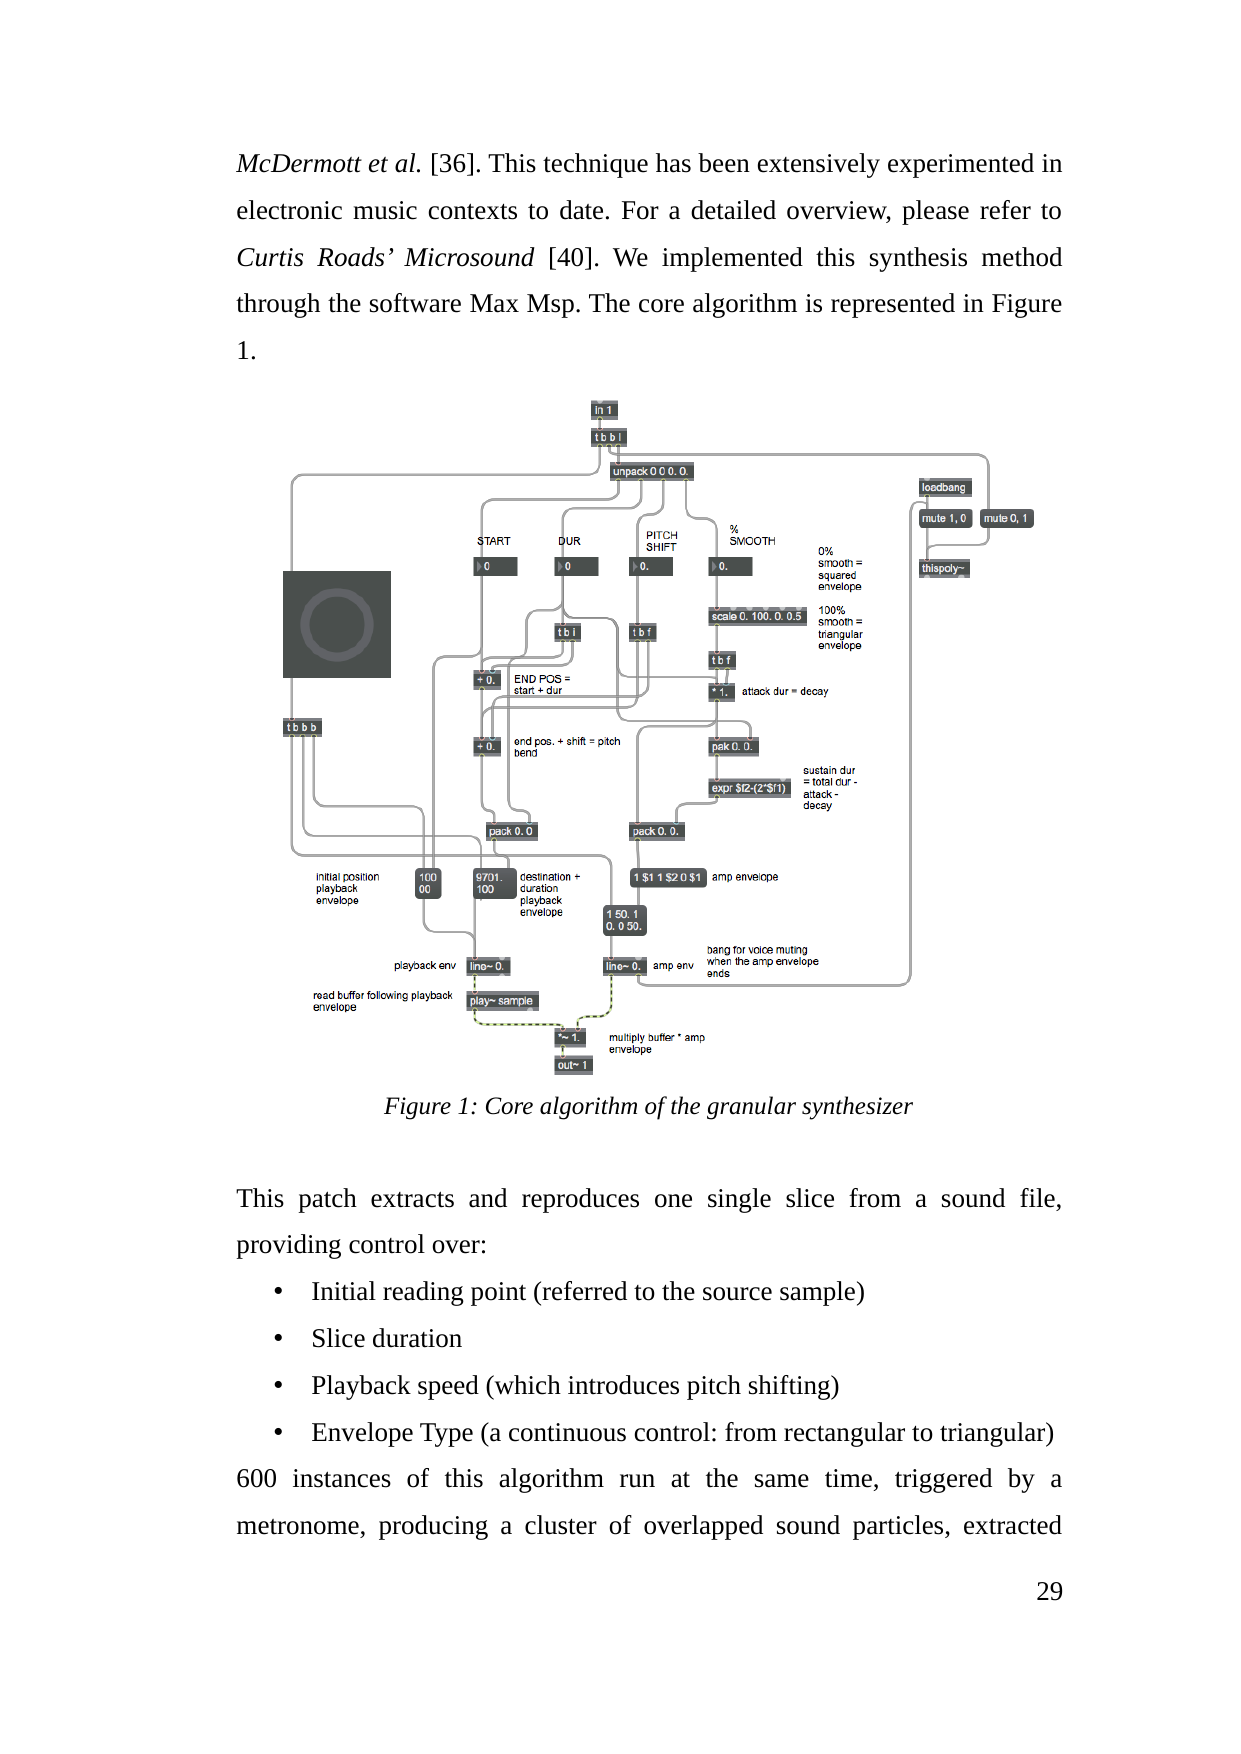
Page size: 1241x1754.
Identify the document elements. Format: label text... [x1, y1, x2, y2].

text McDermott et al. [36]. This technique has been extensively experimented in electronic music contexts to date. For a detailed overview, please refer to Curtis Roads’ Microsound [40]. We implemented this synthesis method through the software Max Msp. The core algorithm is represented in Figure 1. [236, 148, 1063, 365]
picture [261, 393, 1038, 1077]
text Figure 1: Core algorithm of the granular synthesizer [236, 393, 1063, 1119]
list Envelope Type (a continuous control: from rectangular to triangular) [274, 1416, 1063, 1447]
list Playback speed (which introduces pitch shifting) [274, 1369, 1063, 1400]
text This patch extracts and reproduces one single slice from a sound file, providing control over: [236, 1182, 1063, 1259]
list Slice duration [274, 1322, 1063, 1353]
text 600 instances of this algorithm run at the same time, triggered by a metronome, producing a cluster of overlapped sound particles, extracted [236, 1462, 1063, 1540]
list Initial reading point (referred to the source sample) [274, 1275, 1063, 1306]
